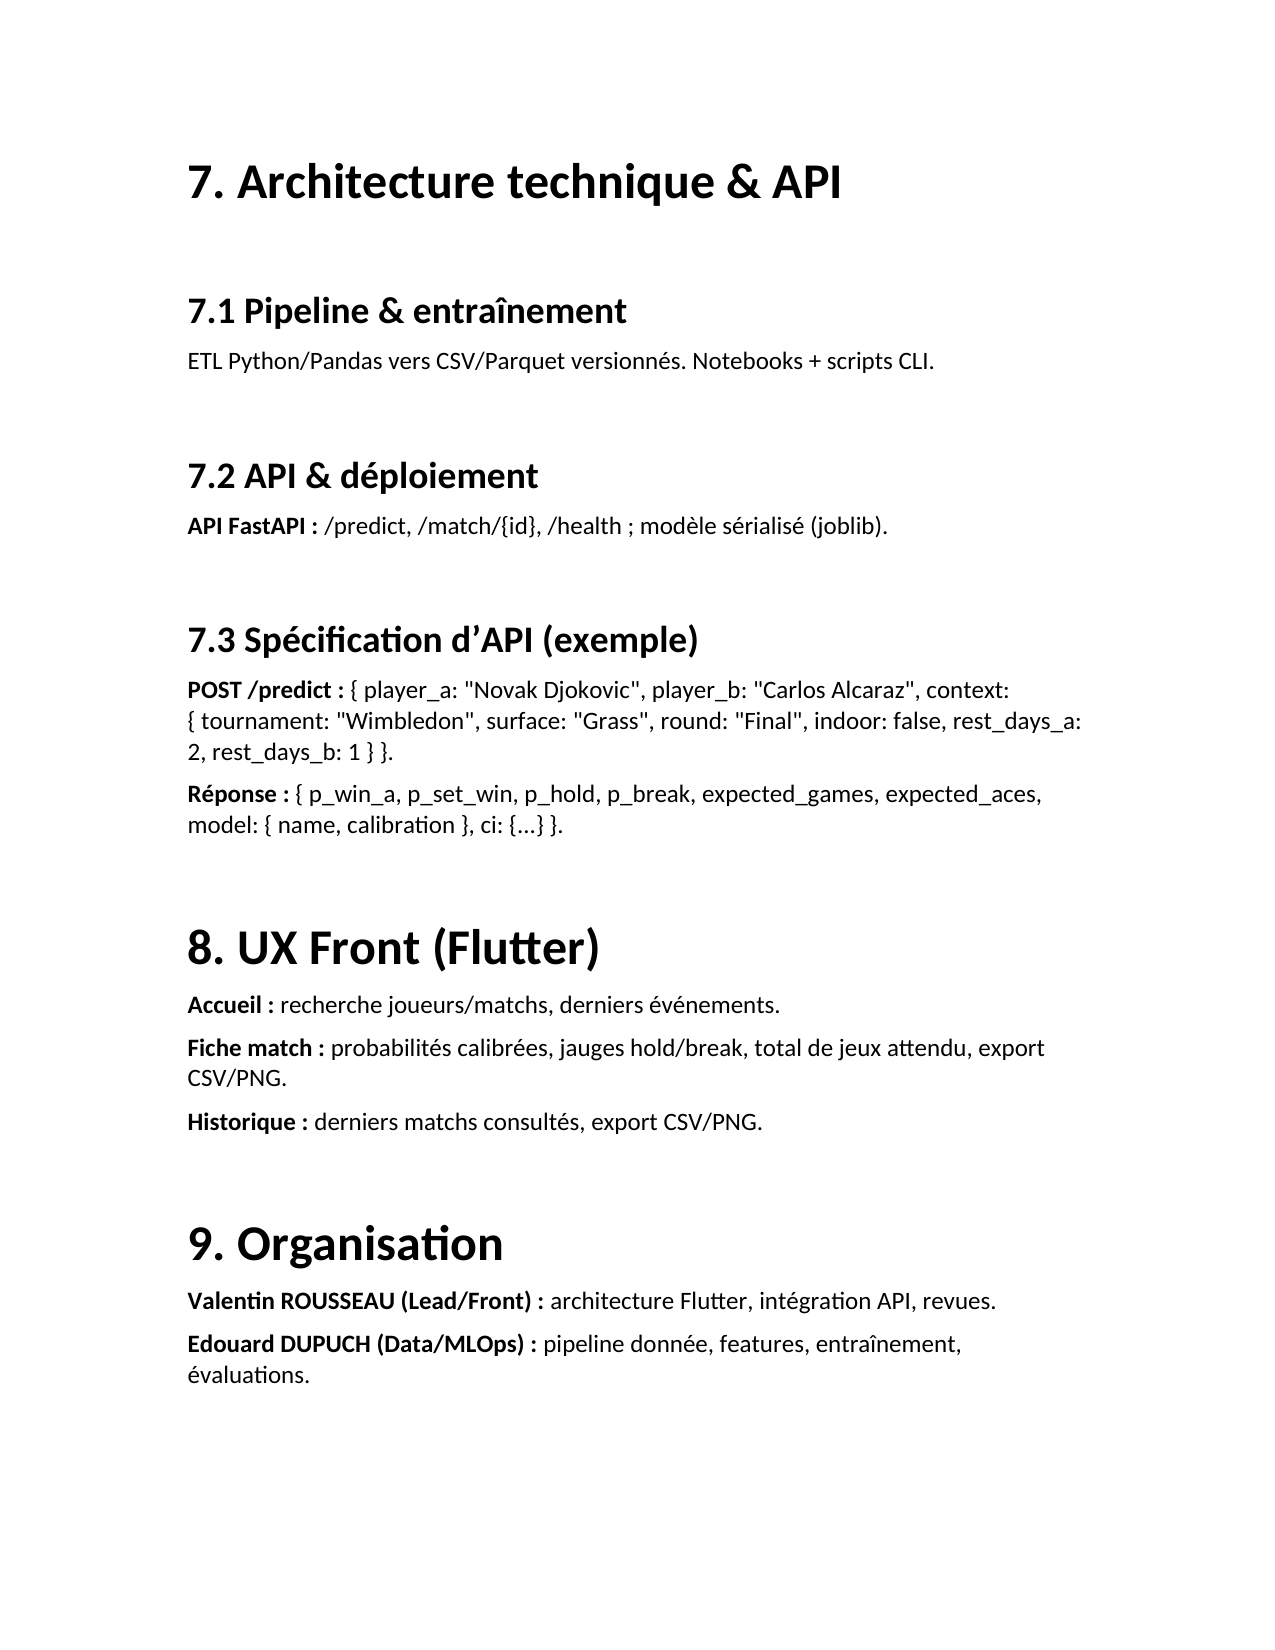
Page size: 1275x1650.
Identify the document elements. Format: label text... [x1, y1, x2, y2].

text Réponse : { p_win_a, p_set_win, p_hold, p_break, expected_games, expected_aces, model: { name, calibration }, ci: {...} }. [187, 779, 1087, 840]
text API FastAPI : /predict, /match/{id}, /health ; modèle sérialisé (joblib). [187, 510, 1087, 540]
text 9. Organisation [187, 1212, 1087, 1273]
text Accueil : recherche joueurs/matchs, derniers événements. [187, 989, 1087, 1019]
text 7.2 API & déploiement [187, 452, 1087, 497]
text ETL Python/Pandas vers CSV/Parquet versionnés. Notebooks + scripts CLI. [187, 345, 1087, 376]
text Edouard DUPUCH (Data/MLOps) : pipeline donnée, features, entraînement, évaluations. [187, 1328, 1087, 1389]
text Valentin ROUSSEAU (Lead/Front) : architecture Flutter, intégration API, revues. [187, 1286, 1087, 1316]
text Historique : derniers matchs consultés, export CSV/PNG. [187, 1106, 1087, 1136]
text 7.1 Pipeline & entraînement [187, 287, 1087, 333]
text 7. Architecture technique & API [187, 150, 1087, 211]
text POST /predict : { player_a: "Novak Djokovic", player_b: "Carlos Alcaraz", context: { tournament: "Wimbledon", surface: "Grass", round: "Final", indoor: false, rest_days_a: 2, rest_days_b: 1 } }. [187, 674, 1087, 766]
text Fiche match : probabilités calibrées, jauges hold/break, total de jeux attendu, export CSV/PNG. [187, 1032, 1087, 1093]
text 8. UX Front (Flutter) [187, 916, 1087, 977]
text 7.3 Spécification d’API (exemple) [187, 616, 1087, 662]
